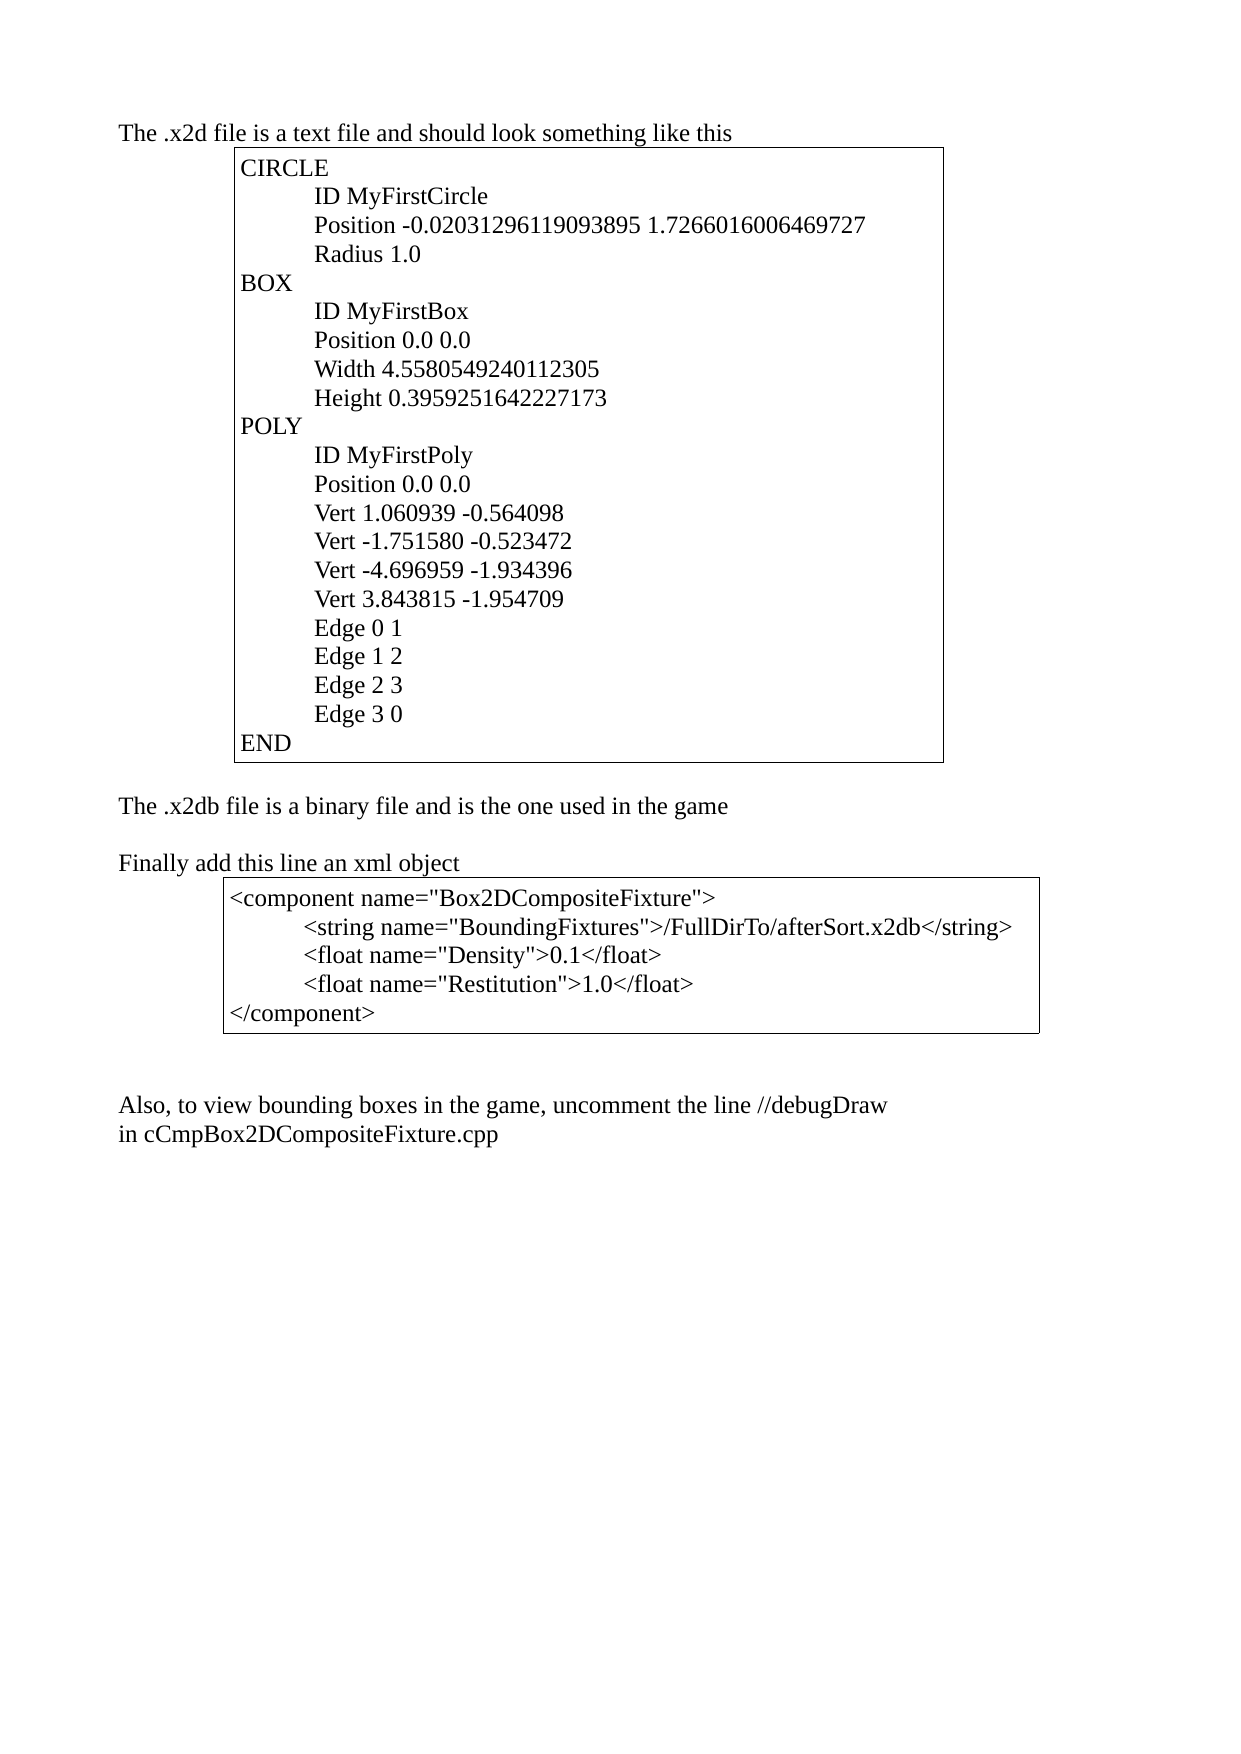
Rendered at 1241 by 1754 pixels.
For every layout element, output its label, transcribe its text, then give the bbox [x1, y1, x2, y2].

text Finally add this line an xml object [118, 848, 1122, 877]
text The .x2db file is a binary file and is the one used in the game [118, 791, 1122, 820]
table_header <component name="Box2DCompositeFixture"> <string name="BoundingFixtures">/FullDirTo/afterSort.x2db</string> <float name="Density">0.1</float> <float name="Restitution">1.0</float> </component> [224, 878, 1039, 1033]
text in cCmpBox2DCompositeFixture.cpp [118, 1119, 1122, 1148]
text Also, to view bounding boxes in the game, uncomment the line //debugDraw [118, 1090, 1122, 1119]
text The .x2d file is a text file and should look something like this [118, 118, 1122, 147]
table_header CIRCLE ID MyFirstCircle Position -0.02031296119093895 1.7266016006469727 Radius 1.0 BOX ID MyFirstBox Position 0.0 0.0 Width 4.5580549240112305 Height 0.3959251642227173 POLY ID MyFirstPoly Position 0.0 0.0 Vert 1.060939 -0.564098 Vert -1.751580 -0.523472 Vert -4.696959 -1.934396 Vert 3.843815 -1.954709 Edge 0 1 Edge 1 2 Edge 2 3 Edge 3 0 END [235, 148, 943, 762]
